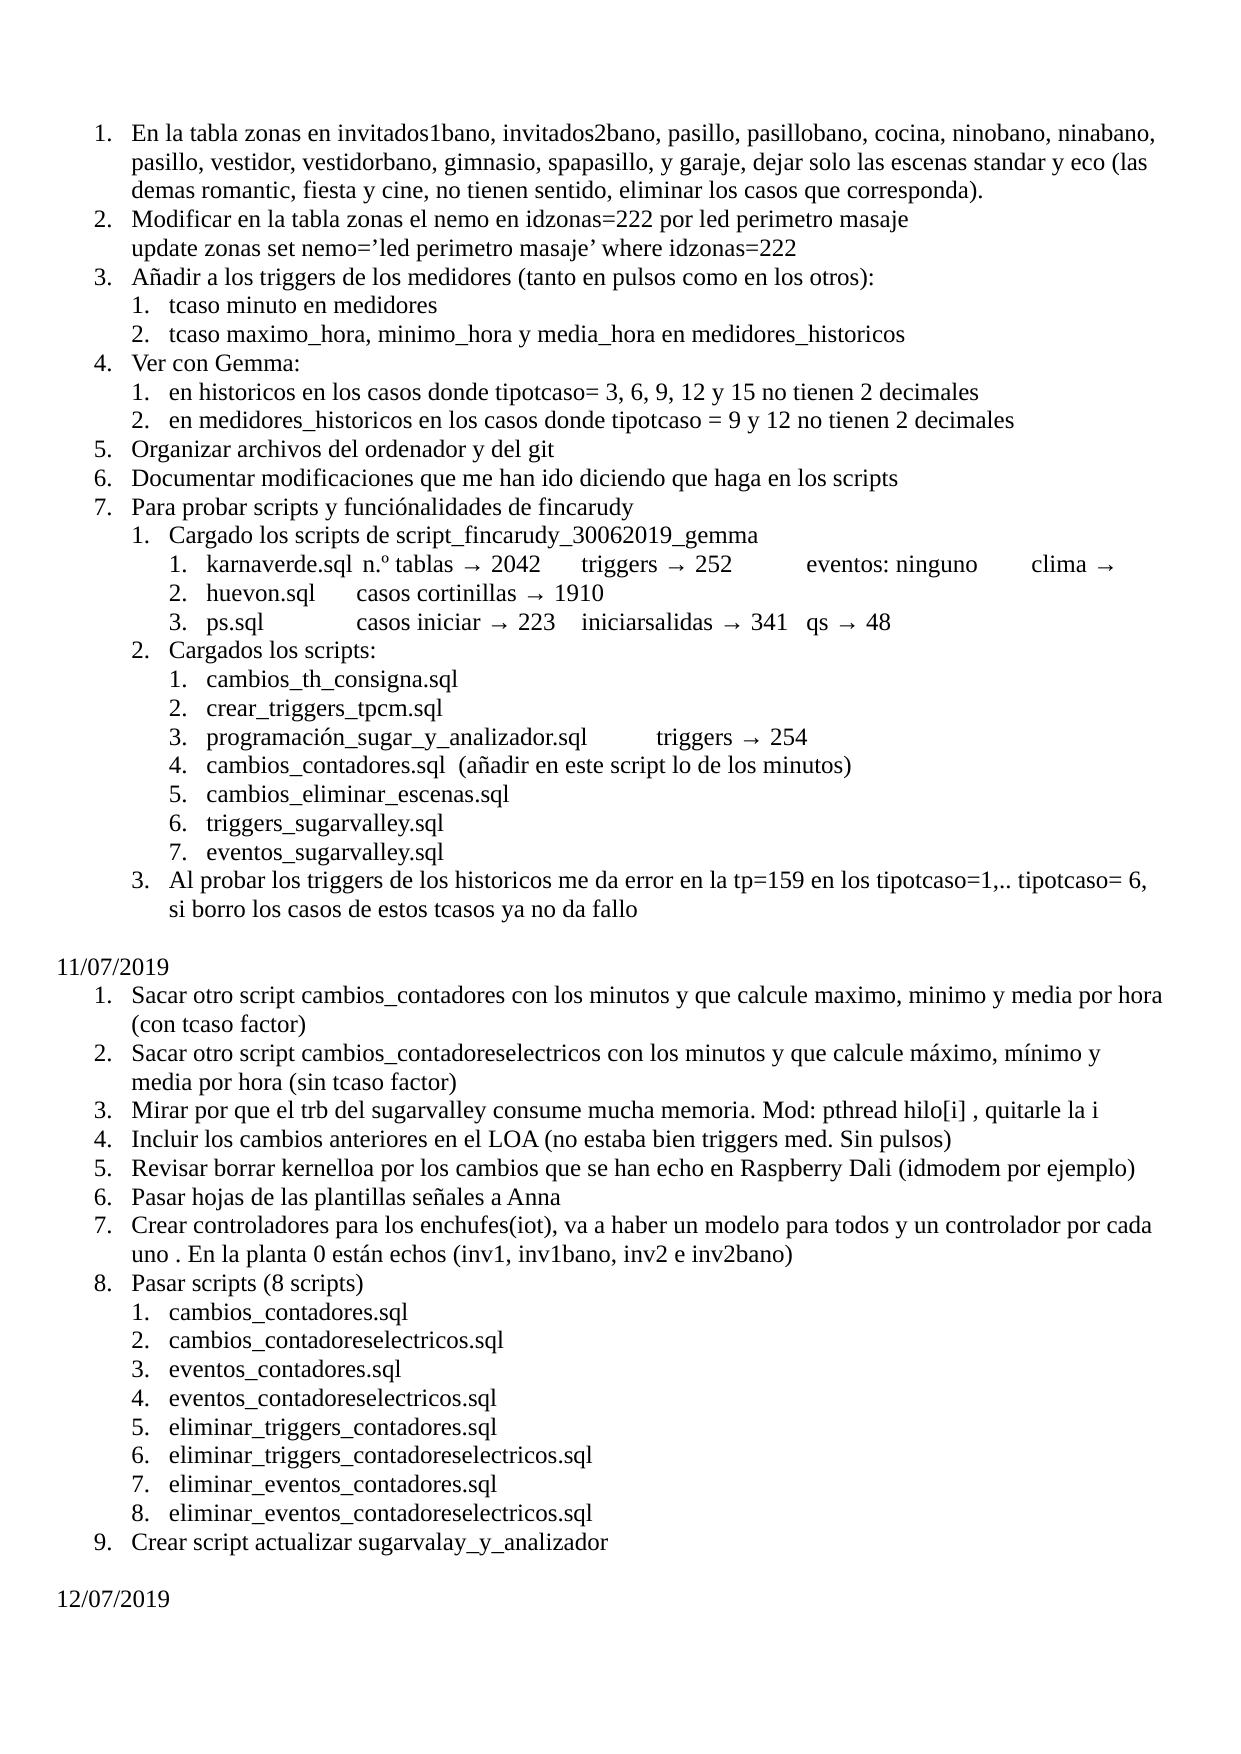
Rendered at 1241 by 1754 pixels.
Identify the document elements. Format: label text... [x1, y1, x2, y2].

list cambios_contadores.sql [131, 1297, 1167, 1326]
list triggers_sugarvalley.sql [169, 808, 1167, 837]
list Documentar modificaciones que me han ido diciendo que haga en los scripts [94, 463, 1167, 492]
list en historicos en los casos donde tipotcaso= 3, 6, 9, 12 y 15 no tienen 2 decimales [131, 377, 1167, 406]
list Crear script actualizar sugarvalay_y_analizador [94, 1527, 1167, 1556]
list Mirar por que el trb del sugarvalley consume mucha memoria. Mod: pthread hilo[i] , quitarle la i [94, 1096, 1167, 1124]
list Al probar los triggers de los historicos me da error en la tp=159 en los tipotcaso=1,.. tipotcaso= 6, si borro los casos de estos tcasos ya no da fallo [131, 866, 1167, 923]
list eliminar_eventos_contadoreselectricos.sql [131, 1498, 1167, 1527]
list Sacar otro script cambios_contadores con los minutos y que calcule maximo, minimo y media por hora (con tcaso factor) [94, 981, 1167, 1038]
list karnaverde.sql n.º tablas → 2042 triggers → 252 eventos: ninguno clima → [169, 549, 1167, 578]
list Ver con Gemma: [94, 348, 1167, 377]
list cambios_contadores.sql (añadir en este script lo de los minutos) [169, 751, 1167, 779]
list en medidores_historicos en los casos donde tipotcaso = 9 y 12 no tienen 2 decimales [131, 406, 1167, 434]
list En la tabla zonas en invitados1bano, invitados2bano, pasillo, pasillobano, cocina, ninobano, ninabano, pasillo, vestidor, vestidorbano, gimnasio, spapasillo, y garaje, dejar solo las escenas standar y eco (las demas romantic, fiesta y cine, no tienen sentido, eliminar los casos que corresponda). [94, 118, 1167, 204]
list Organizar archivos del ordenador y del git [94, 434, 1167, 463]
list cambios_eliminar_escenas.sql [169, 779, 1167, 808]
list Pasar scripts (8 scripts) [94, 1268, 1167, 1297]
list Pasar hojas de las plantillas señales a Anna [94, 1182, 1167, 1211]
list eliminar_eventos_contadores.sql [131, 1469, 1167, 1498]
list cambios_contadoreselectricos.sql [131, 1326, 1167, 1354]
list Modificar en la tabla zonas el nemo en idzonas=222 por led perimetro masaje [94, 204, 1167, 233]
list Sacar otro script cambios_contadoreselectricos con los minutos y que calcule máximo, mínimo y media por hora (sin tcaso factor) [94, 1038, 1167, 1096]
list tcaso maximo_hora, minimo_hora y media_hora en medidores_historicos [131, 319, 1167, 348]
list Añadir a los triggers de los medidores (tanto en pulsos como en los otros): [94, 262, 1167, 291]
text 12/07/2019 [56, 1584, 1167, 1613]
list update zonas set nemo=’led perimetro masaje’ where idzonas=222 [94, 233, 1167, 262]
list cambios_th_consigna.sql [169, 664, 1167, 693]
list tcaso minuto en medidores [131, 291, 1167, 319]
list eventos_contadores.sql [131, 1354, 1167, 1383]
list Revisar borrar kernelloa por los cambios que se han echo en Raspberry Dali (idmodem por ejemplo) [94, 1153, 1167, 1182]
list crear_triggers_tpcm.sql [169, 693, 1167, 722]
list ps.sql casos iniciar → 223 iniciarsalidas → 341 qs → 48 [169, 607, 1167, 636]
list huevon.sql casos cortinillas → 1910 [169, 578, 1167, 607]
list eventos_sugarvalley.sql [169, 837, 1167, 866]
list Crear controladores para los enchufes(iot), va a haber un modelo para todos y un controlador por cada uno . En la planta 0 están echos (inv1, inv1bano, inv2 e inv2bano) [94, 1211, 1167, 1268]
list eliminar_triggers_contadores.sql [131, 1412, 1167, 1441]
list Para probar scripts y funciónalidades de fincarudy [94, 492, 1167, 521]
list programación_sugar_y_analizador.sql triggers → 254 [169, 722, 1167, 751]
list eliminar_triggers_contadoreselectricos.sql [131, 1441, 1167, 1469]
list eventos_contadoreselectricos.sql [131, 1383, 1167, 1412]
list Cargado los scripts de script_fincarudy_30062019_gemma [131, 521, 1167, 549]
list Cargados los scripts: [131, 636, 1167, 664]
text 11/07/2019 [56, 952, 1167, 981]
list Incluir los cambios anteriores en el LOA (no estaba bien triggers med. Sin pulsos) [94, 1124, 1167, 1153]
